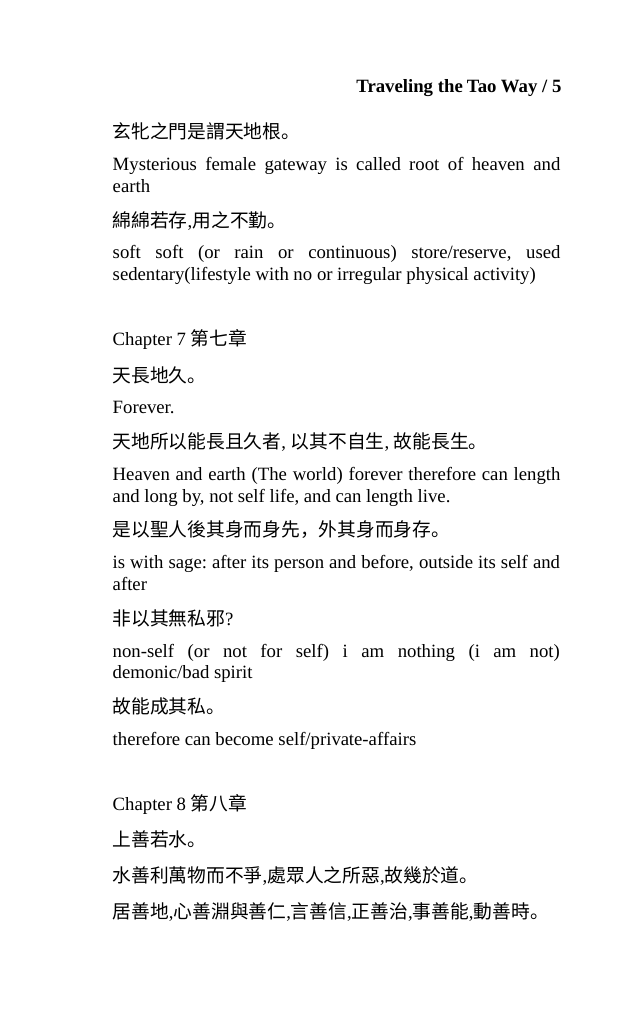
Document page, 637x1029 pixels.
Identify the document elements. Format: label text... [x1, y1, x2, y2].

text is with sage: after its person and before, outside its self and after [112, 551, 561, 594]
text 故能成其私。 [112, 692, 561, 719]
text 是以聖人後其身而身先，外其身而身存。 [112, 515, 561, 542]
text therefore can become self/private-affairs [112, 728, 561, 749]
text 綿綿若存,用之不勤。 [112, 205, 561, 232]
text Chapter 8 第八章 [112, 789, 561, 816]
text 天長地久。 [112, 360, 561, 387]
text 居善地,心善淵與善仁,言善信,正善治,事善能,動善時。 [112, 897, 561, 924]
text soft soft (or rain or continuous) store/reserve, used sedentary(lifestyle with no or irregular physical activity) [112, 241, 561, 284]
text 非以其無私邪? [112, 603, 561, 631]
text non-self (or not for self) i am nothing (i am not) demonic/bad spirit [112, 639, 561, 683]
text 天地所以能長且久者, 以其不自生, 故能長生。 [112, 427, 561, 454]
text 上善若水。 [112, 825, 561, 852]
text Chapter 7 第七章 [112, 324, 561, 351]
text Heaven and earth (The world) forever therefore can length and long by, not self life, and can length live. [112, 463, 561, 506]
text Mysterious female gateway is called root of heaven and earth [112, 153, 561, 196]
text 玄牝之門是謂天地根。 [112, 117, 561, 144]
text Forever. [112, 396, 561, 418]
text 水善利萬物而不爭,處眾人之所惡,故幾於道。 [112, 861, 561, 888]
